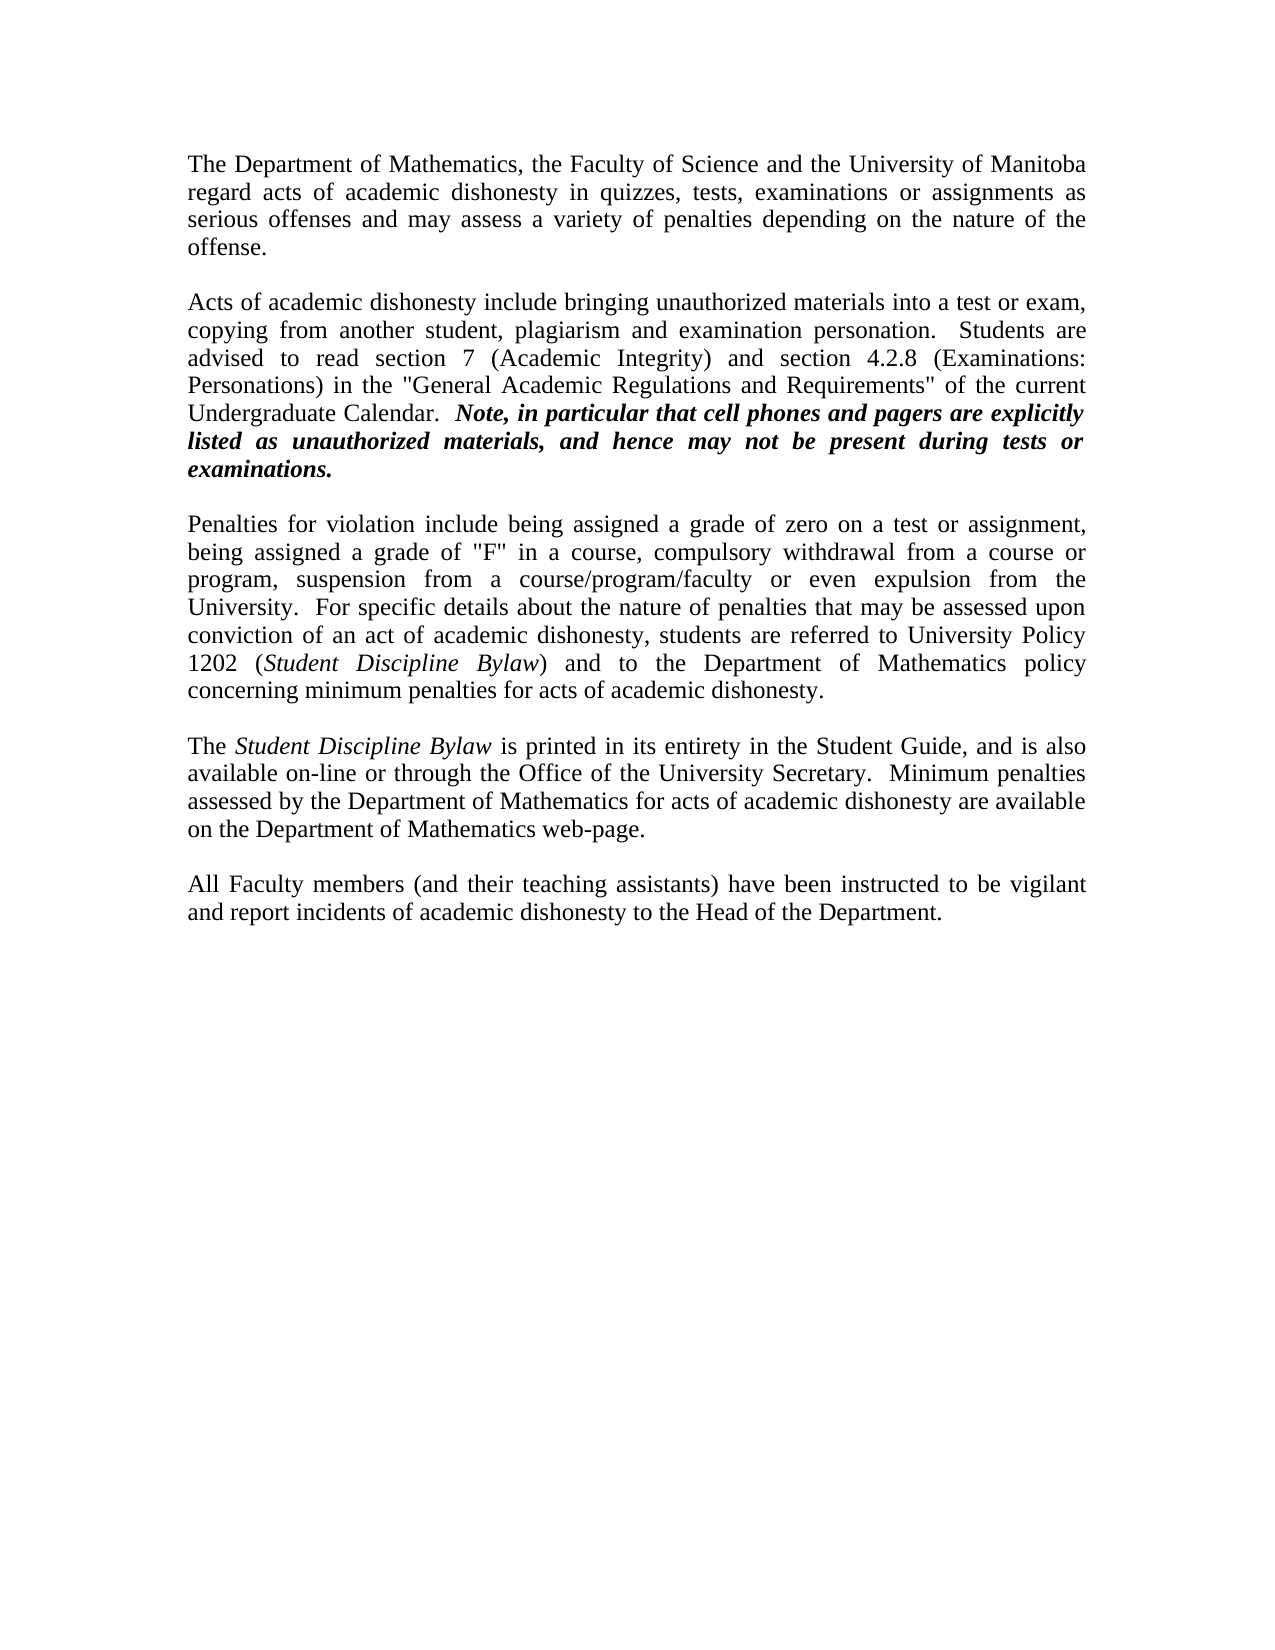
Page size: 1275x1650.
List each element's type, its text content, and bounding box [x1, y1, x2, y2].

text The Department of Mathematics, the Faculty of Science and the University of Manitoba regard acts of academic dishonesty in quizzes, tests, examinations or assignments as serious offenses and may assess a variety of penalties depending on the nature of the offense. [187, 150, 1087, 261]
text The Student Discipline Bylaw is printed in its entirety in the Student Guide, and is also available on-line or through the Office of the University Secretary. Minimum penalties assessed by the Department of Mathematics for acts of academic dishonesty are available on the Department of Mathematics web-page. [187, 732, 1087, 843]
text All Faculty members (and their teaching assistants) have been instructed to be vigilant and report incidents of academic dishonesty to the Head of the Department. [187, 870, 1087, 926]
text Penalties for violation include being assigned a grade of zero on a test or assignment, being assigned a grade of "F" in a course, compulsory withdrawal from a course or program, suspension from a course/program/faculty or even expulsion from the University. For specific details about the nature of penalties that may be assessed upon conviction of an act of academic dishonesty, students are referred to University Policy 1202 (Student Discipline Bylaw) and to the Department of Mathematics policy concerning minimum penalties for acts of academic dishonesty. [187, 510, 1087, 704]
text Acts of academic dishonesty include bringing unauthorized materials into a test or exam, copying from another student, plagiarism and examination personation. Students are advised to read section 7 (Academic Integrity) and section 4.2.8 (Examinations: Personations) in the "General Academic Regulations and Requirements" of the current Undergraduate Calendar. Note, in particular that cell phones and pagers are explicitly listed as unauthorized materials, and hence may not be present during tests or examinations. [187, 288, 1087, 482]
